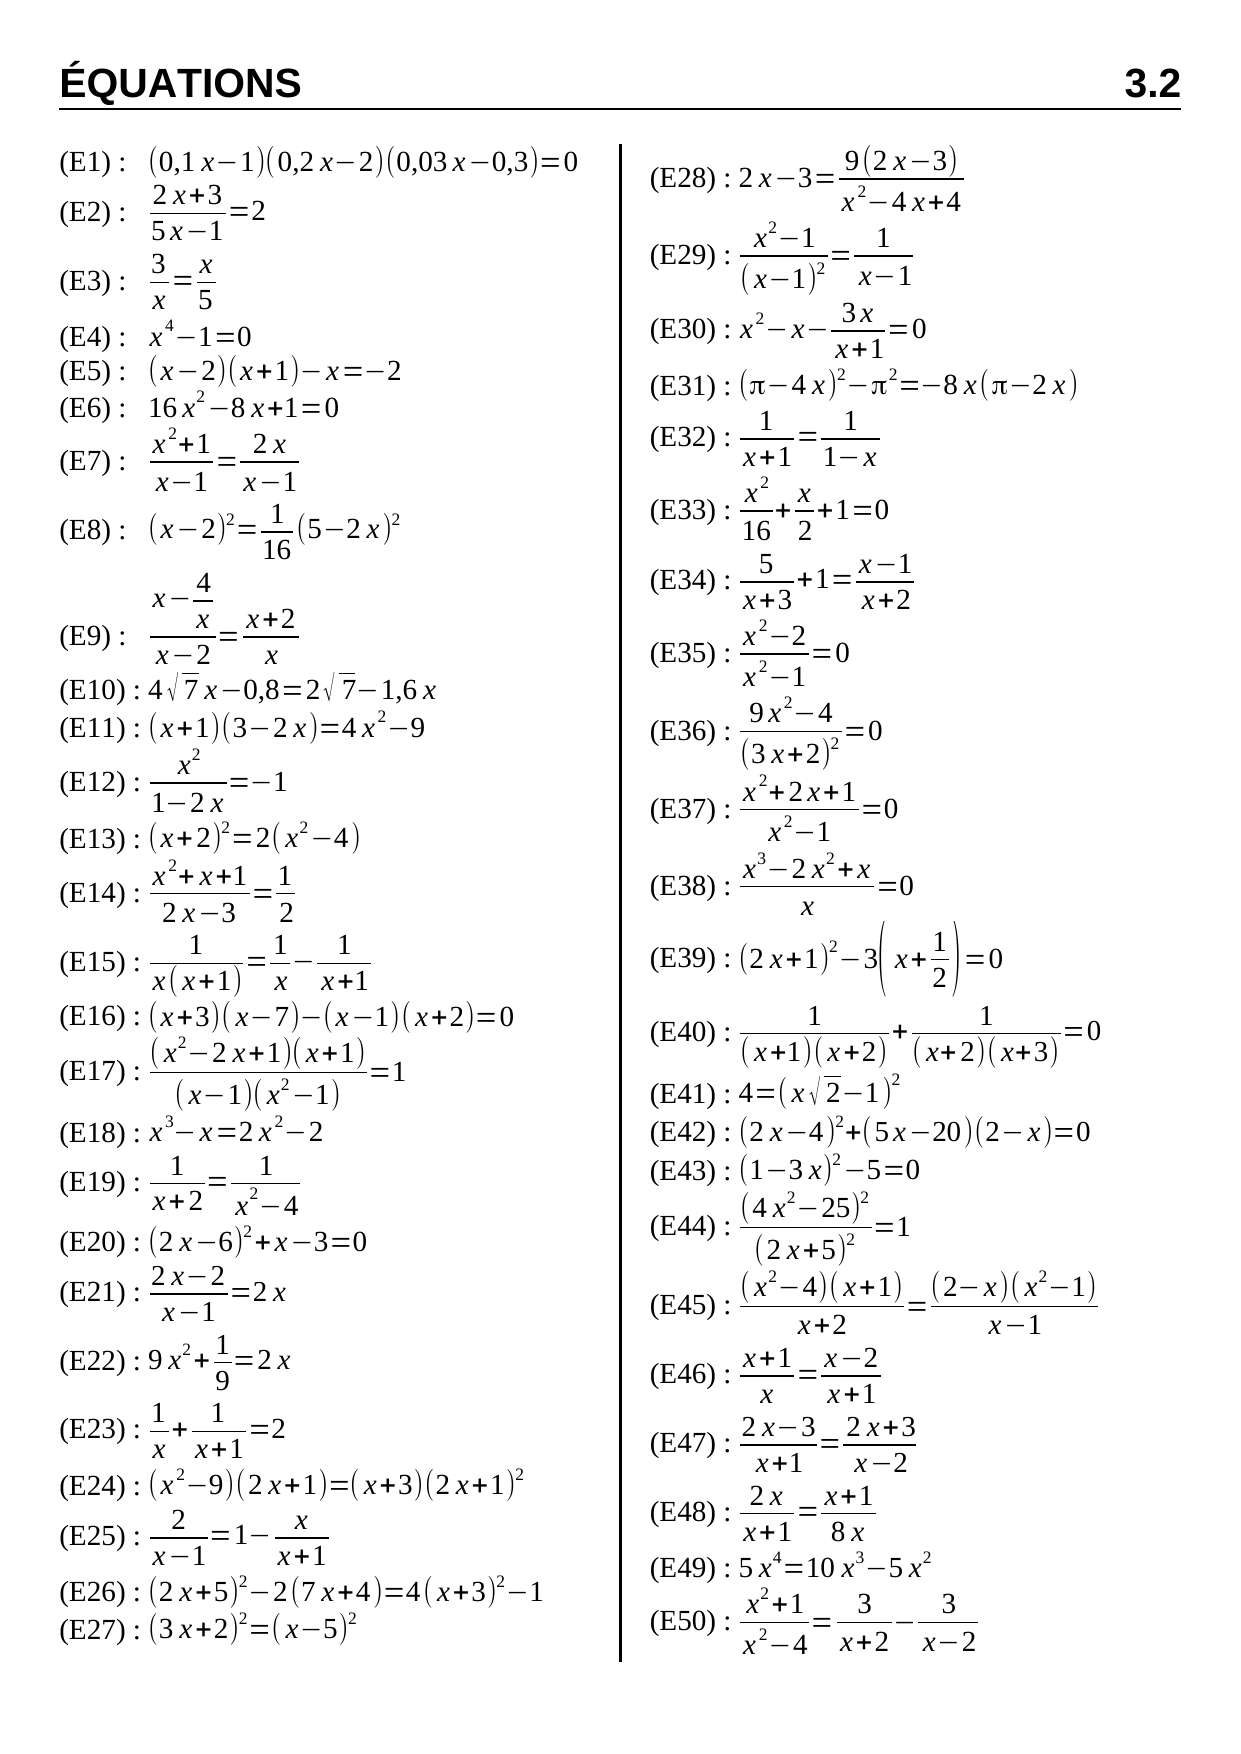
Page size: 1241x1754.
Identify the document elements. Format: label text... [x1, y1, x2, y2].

subtitle Équations 3.2 [59, 59, 1181, 108]
